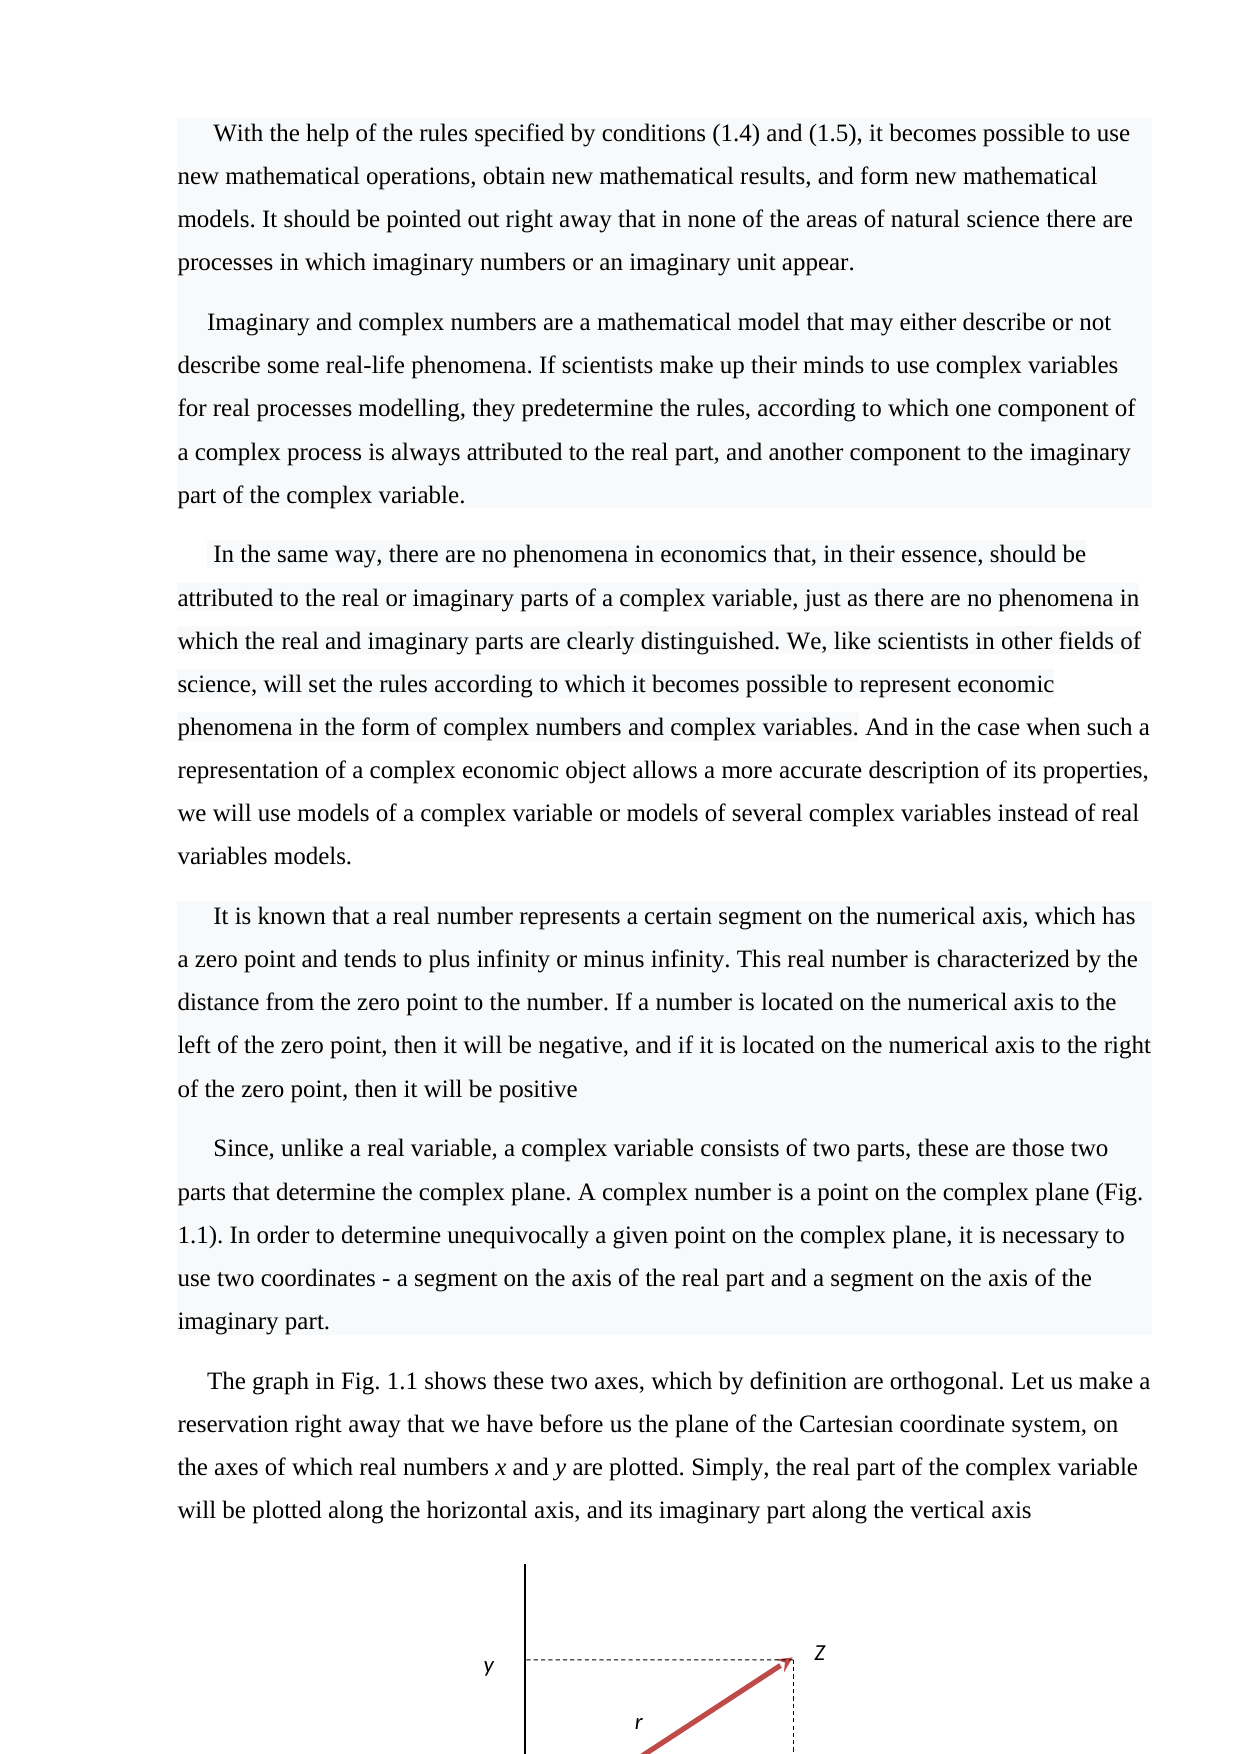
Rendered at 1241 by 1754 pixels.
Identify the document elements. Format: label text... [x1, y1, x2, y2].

text The graph in Fig. 1.1 shows these two axes, which by definition are orthogonal. Let us make a reservation right away that we have before us the plane of the Cartesian coordinate system, on the axes of which real numbers x and y are plotted. Simply, the real part of the complex variable will be plotted along the horizontal axis, and its imaginary part along the vertical axis [177, 1366, 1152, 1524]
text In the same way, there are no phenomena in economics that, in their essence, should be attributed to the real or imaginary parts of a complex variable, just as there are no phenomena in which the real and imaginary parts are clearly distinguished. We, like scientists in other fields of science, will set the rules according to which it becomes possible to represent economic phenomena in the form of complex numbers and complex variables. And in the case when such a representation of a complex economic object allows a more accurate description of its properties, we will use models of a complex variable or models of several complex variables instead of real variables models. [177, 539, 1152, 870]
text Since, unlike a real variable, a complex variable consists of two parts, these are those two parts that determine the complex plane. A complex number is a point on the complex plane (Fig. 1.1). In order to determine unequivocally a given point on the complex plane, it is necessary to use two coordinates - a segment on the axis of the real part and a segment on the axis of the imaginary part. [177, 1133, 1152, 1335]
text It is known that a real number represents a certain segment on the numerical axis, which has a zero point and tends to plus infinity or minus infinity. This real number is characterized by the distance from the zero point to the number. If a number is located on the numerical axis to the left of the zero point, then it will be negative, and if it is located on the numerical axis to the right of the zero point, then it will be positive [177, 901, 1152, 1102]
text With the help of the rules specified by conditions (1.4) and (1.5), it becomes possible to use new mathematical operations, obtain new mathematical results, and form new mathematical models. It should be pointed out right away that in none of the areas of natural science there are processes in which imaginary numbers or an imaginary unit appear. [177, 118, 1152, 276]
text Imaginary and complex numbers are a mathematical model that may either describe or not describe some real-life phenomena. If scientists make up their minds to use complex variables for real processes modelling, they predetermine the rules, according to which one component of a complex process is always attributed to the real part, and another component to the imaginary part of the complex variable. [177, 307, 1152, 508]
